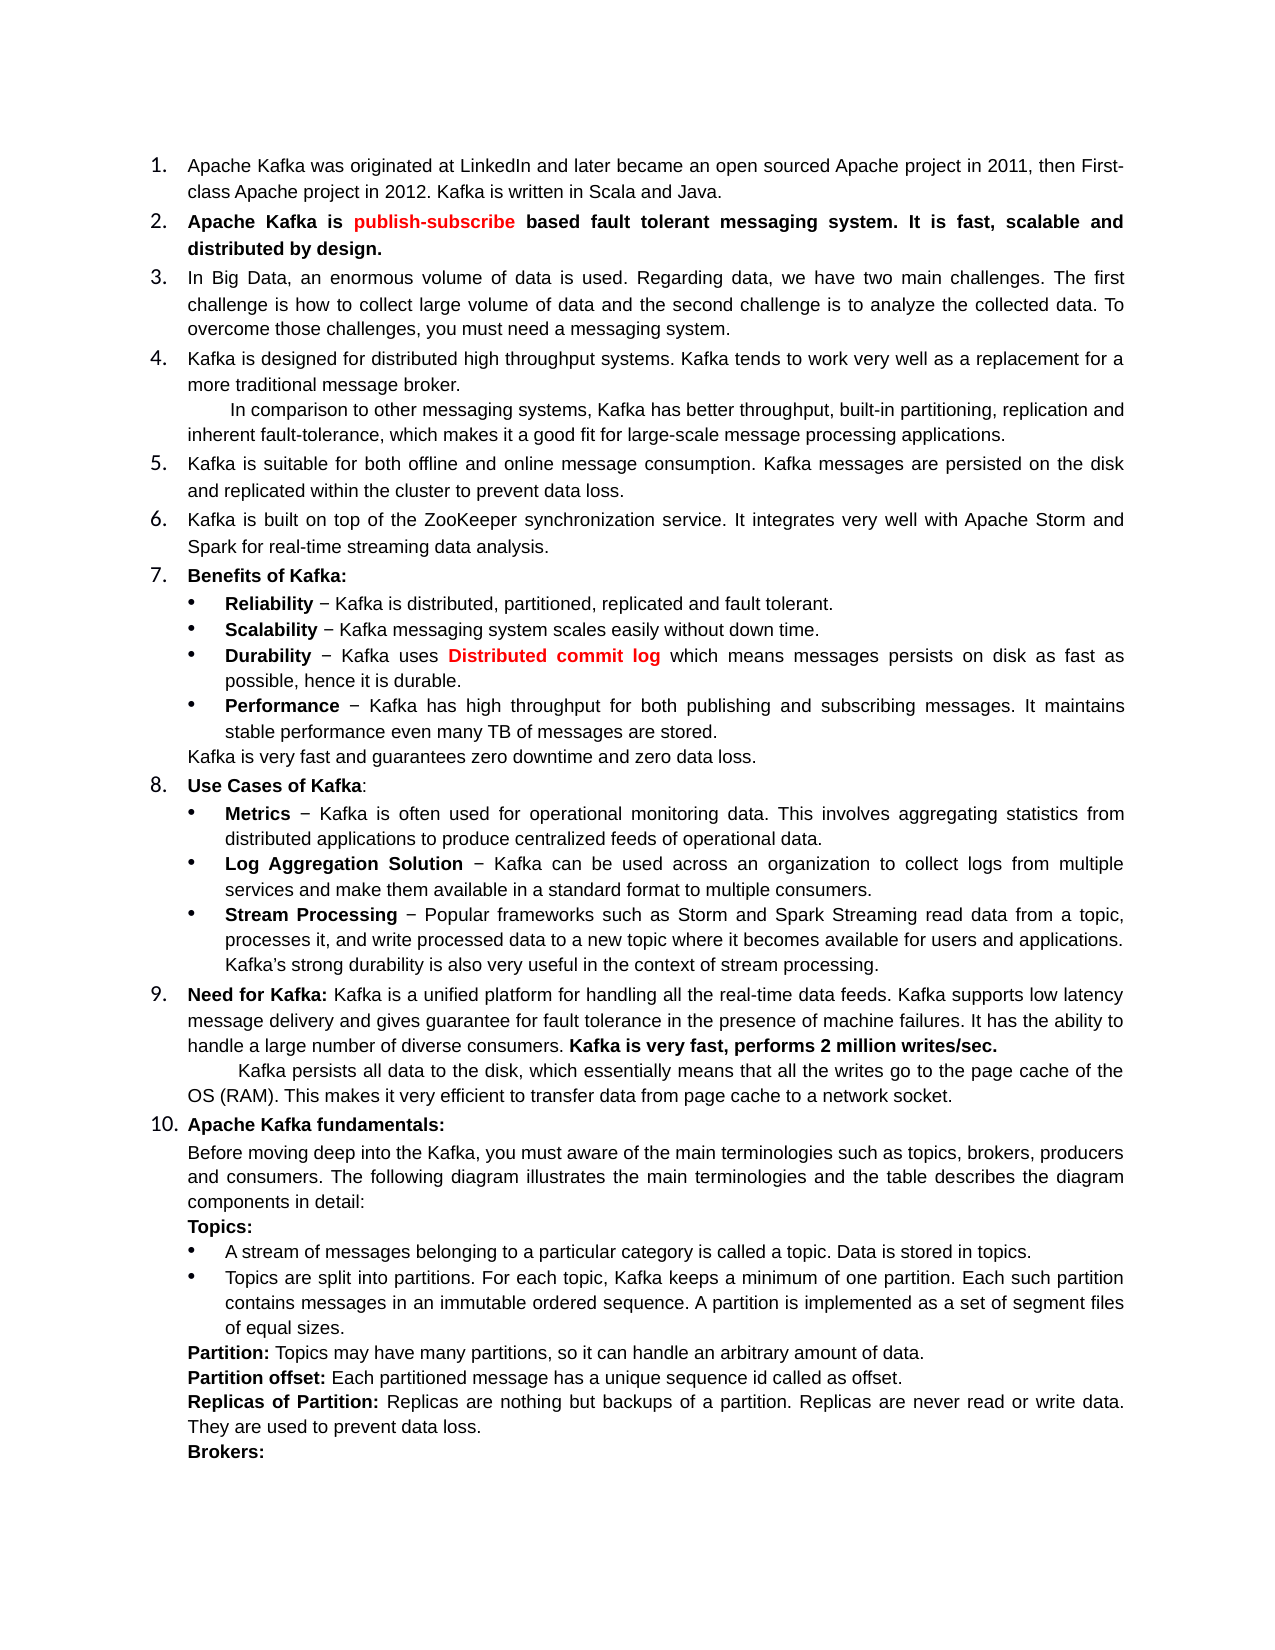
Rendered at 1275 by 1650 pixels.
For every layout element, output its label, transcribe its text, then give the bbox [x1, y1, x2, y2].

list Topics: [150, 1216, 1125, 1237]
list Kafka is very fast and guarantees zero downtime and zero data loss. [150, 746, 1125, 767]
list Replicas of Partition: Replicas are nothing but backups of a partition. Replicas are never read or write data. They are used to prevent data loss. [150, 1391, 1125, 1438]
list In Big Data, an enormous volume of data is used. Regarding data, we have two main challenges. The first challenge is how to collect large volume of data and the second challenge is to analyze the collected data. To overcome those challenges, you must need a messaging system. [150, 262, 1125, 340]
list Durability − Kafka uses Distributed commit log which means messages persists on disk as fast as possible, hence it is durable. [187, 644, 1125, 692]
list Kafka is suitable for both offline and online message consumption. Kafka messages are persisted on the disk and replicated within the cluster to prevent data loss. [150, 448, 1125, 501]
list Apache Kafka was originated at LinkedIn and later became an open sourced Apache project in 2011, then First-class Apache project in 2012. Kafka is written in Scala and Java. [150, 150, 1125, 203]
list Apache Kafka fundamentals: [150, 1109, 1125, 1137]
list Kafka is built on top of the ZooKeeper synchronization service. It integrates very well with Apache Storm and Spark for real-time streaming data analysis. [150, 504, 1125, 557]
list In comparison to other messaging systems, Kafka has better throughput, built-in partitioning, replication and inherent fault-tolerance, which makes it a good fit for large-scale message processing applications. [150, 399, 1125, 445]
list Need for Kafka: Kafka is a unified platform for handling all the real-time data feeds. Kafka supports low latency message delivery and gives guarantee for fault tolerance in the presence of machine failures. It has the ability to handle a large number of diverse consumers. Kafka is very fast, performs 2 million writes/sec. [150, 979, 1125, 1056]
list Kafka persists all data to the disk, which essentially means that all the writes go to the page cache of the OS (RAM). This makes it very efficient to transfer data from page cache to a network socket. [150, 1060, 1125, 1106]
list Use Cases of Kafka: [150, 770, 1125, 798]
list Metrics − Kafka is often used for operational monitoring data. This involves aggregating statistics from distributed applications to produce centralized feeds of operational data. [187, 802, 1125, 850]
list Topics are split into partitions. For each topic, Kafka keeps a minimum of one partition. Each such partition contains messages in an immutable ordered sequence. A partition is implemented as a set of segment files of equal sizes. [187, 1266, 1125, 1338]
list Partition: Topics may have many partitions, so it can handle an arbitrary amount of data. [150, 1342, 1125, 1363]
list Benefits of Kafka: [150, 561, 1125, 589]
list Partition offset: Each partitioned message has a unique sequence id called as offset. [150, 1367, 1125, 1388]
list Apache Kafka is publish-subscribe based fault tolerant messaging system. It is fast, scalable and distributed by design. [150, 206, 1125, 259]
list A stream of messages belonging to a particular category is called a topic. Data is stored in topics. [187, 1241, 1125, 1263]
list Before moving deep into the Kafka, you must aware of the main terminologies such as topics, brokers, producers and consumers. The following diagram illustrates the main terminologies and the table describes the diagram components in detail: [150, 1141, 1125, 1213]
list Reliability − Kafka is distributed, partitioned, replicated and fault tolerant. [187, 593, 1125, 615]
list Stream Processing − Popular frameworks such as Storm and Spark Streaming read data from a topic, processes it, and write processed data to a new topic where it becomes available for users and applications. Kafka’s strong durability is also very useful in the context of stream processing. [187, 903, 1125, 976]
list Performance − Kafka has high throughput for both publishing and subscribing messages. It maintains stable performance even many TB of messages are stored. [187, 695, 1125, 742]
list Log Aggregation Solution − Kafka can be used across an organization to collect logs from multiple services and make them available in a standard format to multiple consumers. [187, 853, 1125, 900]
list Brokers: [150, 1441, 1125, 1462]
list Scalability − Kafka messaging system scales easily without down time. [187, 619, 1125, 641]
list Kafka is designed for distributed high throughput systems. Kafka tends to work very well as a replacement for a more traditional message broker. [150, 343, 1125, 396]
